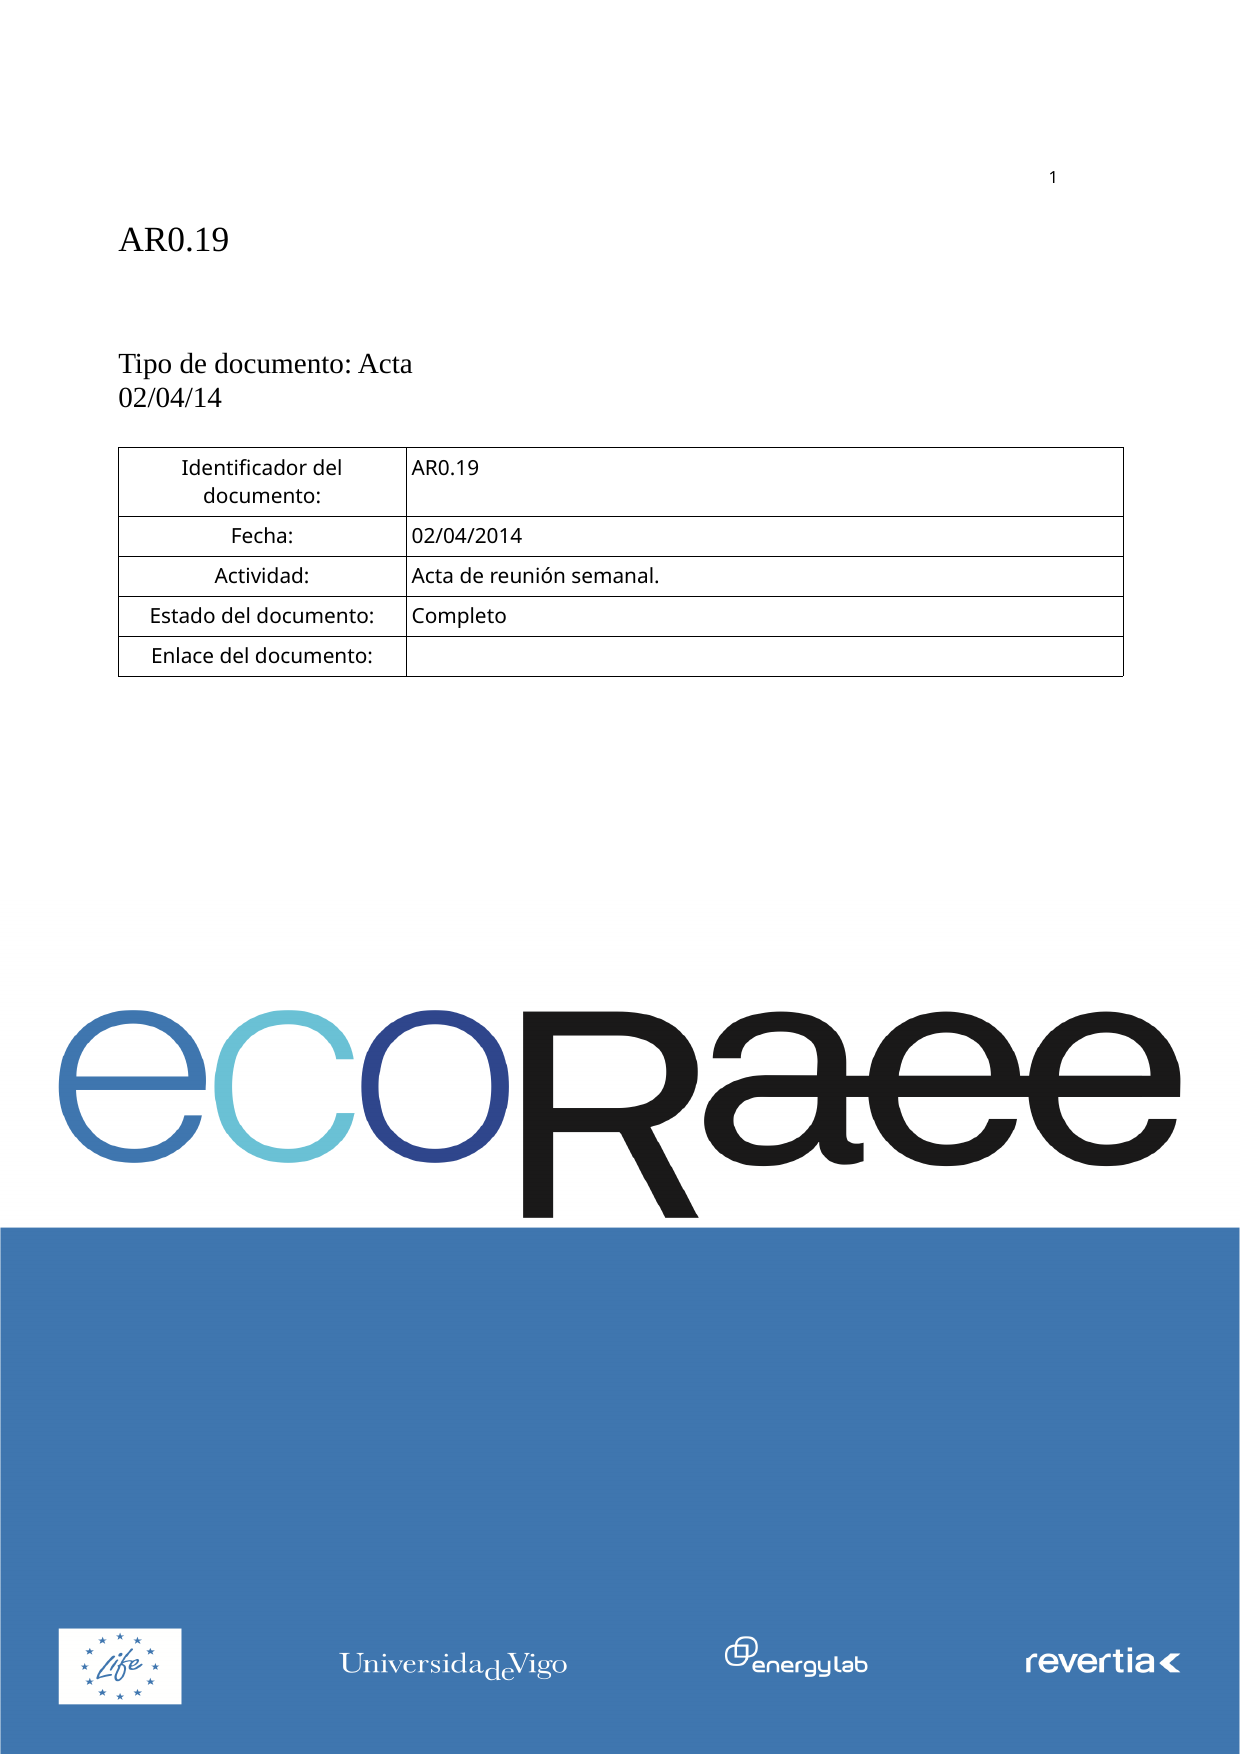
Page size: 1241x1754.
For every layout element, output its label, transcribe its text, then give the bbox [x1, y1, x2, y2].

table_cell Enlace del documento: [119, 637, 406, 676]
table_header Identificador del documento: [119, 448, 406, 516]
table_cell Acta de reunión semanal. [407, 557, 1123, 596]
table_cell Completo [407, 597, 1123, 636]
table_cell [407, 637, 1123, 676]
text AR0.19 [118, 218, 1122, 259]
table_header AR0.19 [407, 448, 1123, 516]
text Tipo de documento: Acta [118, 347, 1122, 380]
table_cell 02/04/2014 [407, 517, 1123, 556]
text 02/04/14 [118, 380, 1122, 414]
table_cell Actividad: [119, 557, 406, 596]
table_cell Fecha: [119, 517, 406, 556]
table_cell Estado del documento: [119, 597, 406, 636]
